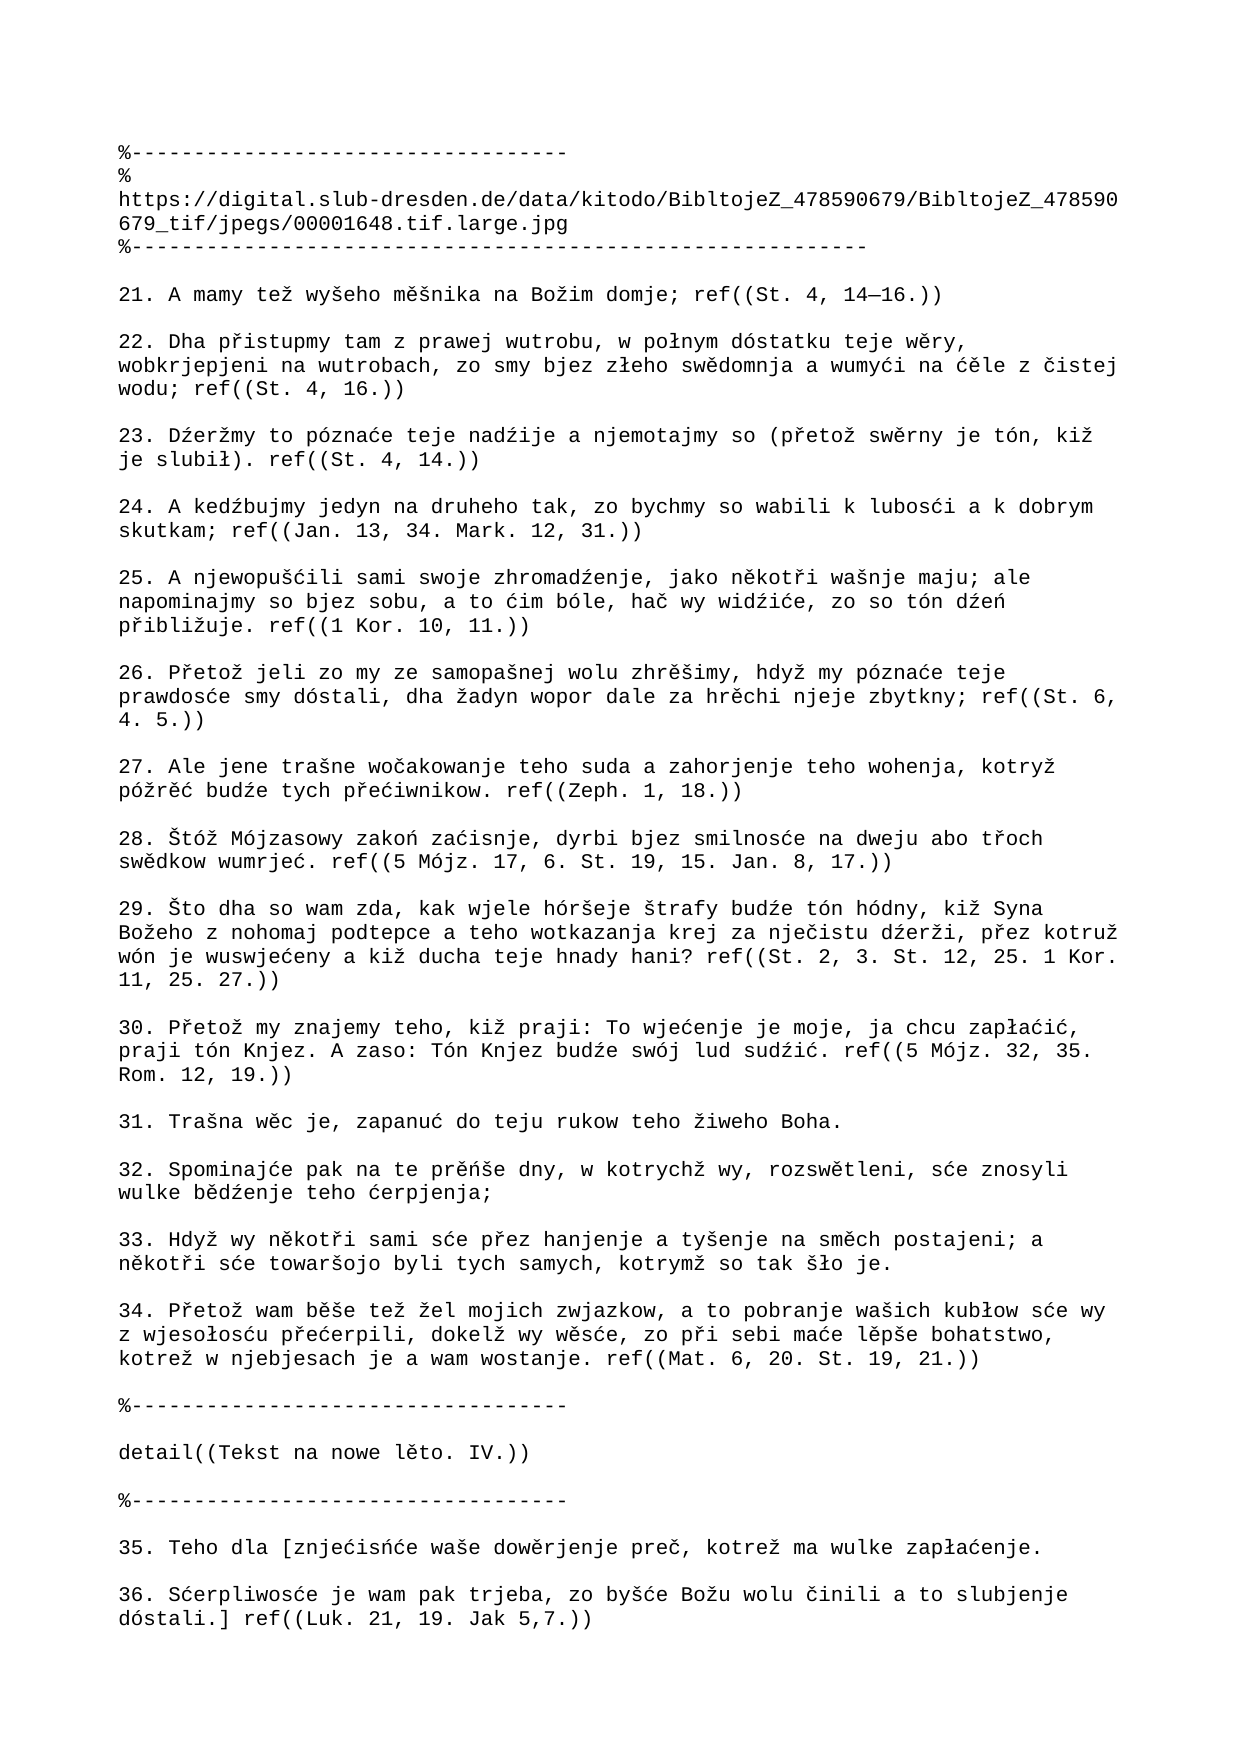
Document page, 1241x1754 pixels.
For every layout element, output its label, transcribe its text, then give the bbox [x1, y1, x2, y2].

text 24. A kedźbujmy jedyn na druheho tak, zo bychmy so wabili k lubosći a k dobrym skutkam; ref((Jan. 13, 34. Mark. 12, 31.)) [118, 496, 1122, 544]
text 36. Sćerpliwosće je wam pak trjeba, zo byšće Božu wolu činili a to slubjenje dóstali.] ref((Luk. 21, 19. Jak 5,7.)) [118, 1584, 1122, 1631]
text 21. A mamy tež wyšeho měšnika na Božim domje; ref((St. 4, 14—16.)) [118, 284, 1122, 307]
text %----------------------------------------------------------- [118, 236, 1122, 260]
text 29. Što dha so wam zda, kak wjele hóršeje štrafy budźe tón hódny, kiž Syna Božeho z nohomaj podtepce a teho wotkazanja krej za nječistu dźerži, přez kotruž wón je wuswjećeny a kiž ducha teje hnady hani? ref((St. 2, 3. St. 12, 25. 1 Kor. 11, 25. 27.)) [118, 898, 1122, 993]
text 33. Hdyž wy někotři sami sće přez hanjenje a tyšenje na směch postajeni; a někotři sće towaršojo byli tych samych, kotrymž so tak šło je. [118, 1229, 1122, 1277]
text %----------------------------------- [118, 142, 1122, 165]
text %----------------------------------- [118, 1395, 1122, 1419]
text % https://digital.slub-dresden.de/data/kitodo/BibltojeZ_478590679/BibltojeZ_478590679_tif/jpegs/00001648.tif.large.jpg [118, 165, 1122, 236]
text 30. Přetož my znajemy teho, kiž praji: To wjećenje je moje, ja chcu zapłaćić, praji tón Knjez. A zaso: Tón Knjez budźe swój lud sudźić. ref((5 Mójz. 32, 35. Rom. 12, 19.)) [118, 1017, 1122, 1088]
text 28. Štóž Mójzasowy zakoń zaćisnje, dyrbi bjez smilnosće na dweju abo třoch swědkow wumrjeć. ref((5 Mójz. 17, 6. St. 19, 15. Jan. 8, 17.)) [118, 827, 1122, 875]
text 25. A njewopušćili sami swoje zhromadźenje, jako někotři wašnje maju; ale napominajmy so bjez sobu, a to ćim bóle, hač wy widźiće, zo so tón dźeń přibližuje. ref((1 Kor. 10, 11.)) [118, 567, 1122, 638]
text detail((Tekst na nowe lěto. IV.)) [118, 1442, 1122, 1466]
text 23. Dźeržmy to póznaće teje nadźije a njemotajmy so (přetož swěrny je tón, kiž je slubił). ref((St. 4, 14.)) [118, 426, 1122, 473]
text 35. Teho dla [znjećisńće waše dowěrjenje preč, kotrež ma wulke zapłaćenje. [118, 1537, 1122, 1561]
text 27. Ale jene trašne wočakowanje teho suda a zahorjenje teho wohenja, kotryž póžrěć budźe tych přećiwnikow. ref((Zeph. 1, 18.)) [118, 757, 1122, 804]
text %----------------------------------- [118, 1489, 1122, 1513]
text 34. Přetož wam běše tež žel mojich zwjazkow, a to pobranje wašich kubłow sće wy z wjesołosću přećerpili, dokelž wy wěsće, zo při sebi maće lěpše bohatstwo, kotrež w njebjesach je a wam wostanje. ref((Mat. 6, 20. St. 19, 21.)) [118, 1300, 1122, 1371]
text 22. Dha přistupmy tam z prawej wutrobu, w połnym dóstatku teje wěry, wobkrjepjeni na wutrobach, zo smy bjez złeho swědomnja a wumyći na ćěle z čistej wodu; ref((St. 4, 16.)) [118, 331, 1122, 402]
text 32. Spominajće pak na te prěńše dny, w kotrychž wy, rozswětleni, sće znosyli wulke bědźenje teho ćerpjenja; [118, 1158, 1122, 1206]
text 26. Přetož jeli zo my ze samopašnej wolu zhrěšimy, hdyž my póznaće teje prawdosće smy dóstali, dha žadyn wopor dale za hrěchi njeje zbytkny; ref((St. 6, 4. 5.)) [118, 662, 1122, 733]
text 31. Trašna wěc je, zapanuć do teju rukow teho žiweho Boha. [118, 1111, 1122, 1135]
